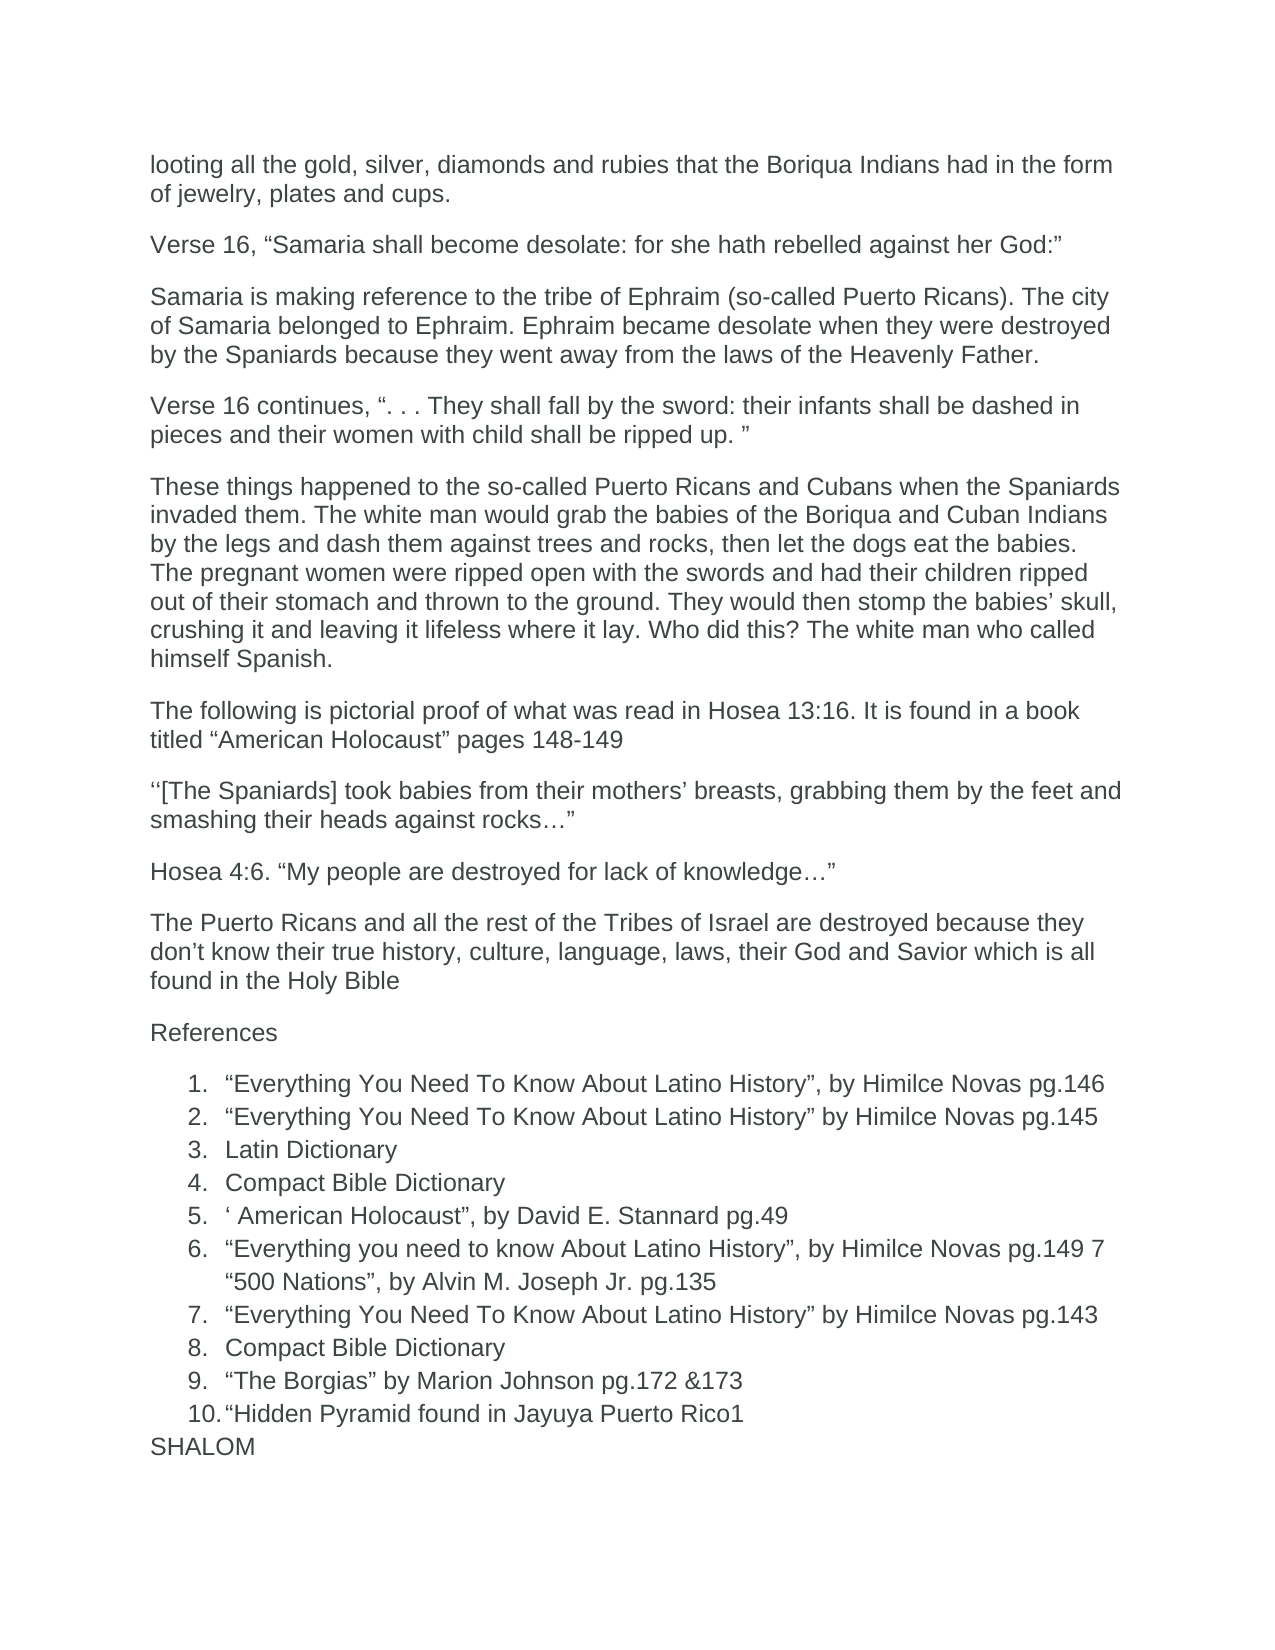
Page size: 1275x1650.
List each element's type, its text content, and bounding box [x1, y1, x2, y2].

list “Hidden Pyramid found in Jayuya Puerto Rico1 [187, 1399, 1125, 1428]
text These things happened to the so-called Puerto Ricans and Cubans when the Spaniards invaded them. The white man would grab the babies of the Boriqua and Cuban Indians by the legs and dash them against trees and rocks, then let the dogs eat the babies. The pregnant women were ripped open with the swords and had their children ripped out of their stomach and thrown to the ground. They would then stomp the babies’ skull, crushing it and leaving it lifeless where it lay. Who did this? The white man who called himself Spanish. [150, 472, 1125, 673]
list “Everything You Need To Know About Latino History” by Himilce Novas pg.145 [187, 1102, 1125, 1131]
text looting all the gold, silver, diamonds and rubies that the Boriqua Indians had in the form of jewelry, plates and cups. [150, 150, 1125, 207]
text References [150, 1017, 1125, 1046]
text The following is pictorial proof of what was read in Hosea 13:16. It is found in a book titled “American Holocaust” pages 148-149 [150, 696, 1125, 753]
list “Everything You Need To Know About Latino History”, by Himilce Novas pg.146 [187, 1069, 1125, 1098]
list Latin Dictionary [187, 1135, 1125, 1164]
list ‘ American Holocaust”, by David E. Stannard pg.49 [187, 1201, 1125, 1230]
list Compact Bible Dictionary [187, 1333, 1125, 1362]
list “Everything You Need To Know About Latino History” by Himilce Novas pg.143 [187, 1300, 1125, 1329]
text The Puerto Ricans and all the rest of the Tribes of Israel are destroyed because they don’t know their true history, culture, language, laws, their God and Savior which is all found in the Holy Bible [150, 908, 1125, 994]
list “Everything you need to know About Latino History”, by Himilce Novas pg.149 7 “500 Nations”, by Alvin M. Joseph Jr. pg.135 [187, 1234, 1125, 1296]
text SHALOM [150, 1432, 1125, 1461]
text Verse 16, “Samaria shall become desolate: for she hath rebelled against her God:” [150, 230, 1125, 259]
text Verse 16 continues, “. . . They shall fall by the sword: their infants shall be dashed in pieces and their women with child shall be ripped up. ” [150, 391, 1125, 449]
text ‘‘[The Spaniards] took babies from their mothers’ breasts, grabbing them by the feet and smashing their heads against rocks…” [150, 776, 1125, 834]
text Hosea 4:6. “My people are destroyed for lack of knowledge…” [150, 857, 1125, 885]
text Samaria is making reference to the tribe of Ephraim (so-called Puerto Ricans). The city of Samaria belonged to Ephraim. Ephraim became desolate when they were destroyed by the Spaniards because they went away from the laws of the Heavenly Father. [150, 282, 1125, 368]
list Compact Bible Dictionary [187, 1168, 1125, 1197]
list “The Borgias” by Marion Johnson pg.172 &173 [187, 1366, 1125, 1395]
